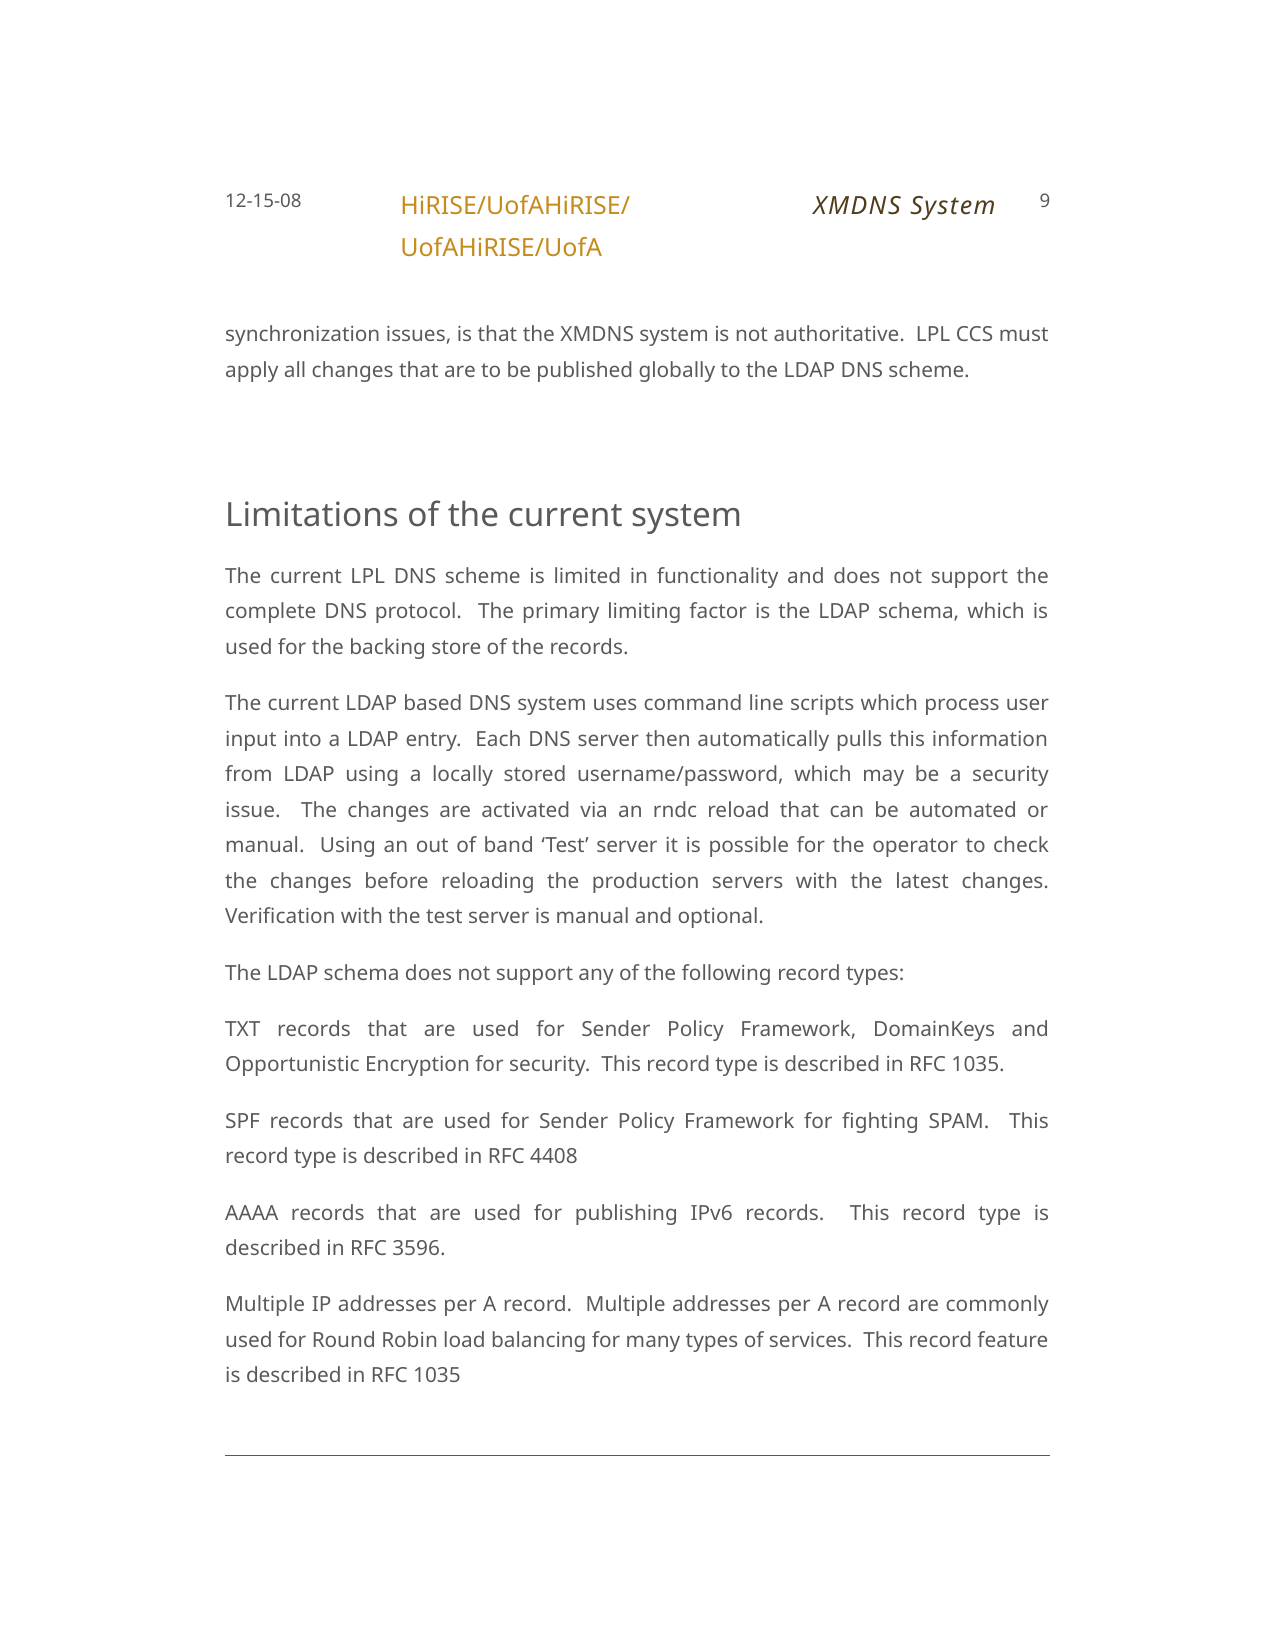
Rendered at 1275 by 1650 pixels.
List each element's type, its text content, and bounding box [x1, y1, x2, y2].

text The current LPL DNS scheme is limited in functionality and does not support the complete DNS protocol. The primary limiting factor is the LDAP schema, which is used for the backing store of the records. [225, 561, 1050, 660]
subtitle Limitations of the current system [225, 490, 1050, 536]
text TXT records that are used for Sender Policy Framework, DomainKeys and Opportunistic Encryption for security. This record type is described in RFC 1035. [225, 1014, 1050, 1078]
text The current LDAP based DNS system uses command line scripts which process user input into a LDAP entry. Each DNS server then automatically pulls this information from LDAP using a locally stored username/password, which may be a security issue. The changes are activated via an rndc reload that can be automated or manual. Using an out of band ‘Test’ server it is possible for the operator to check the changes before reloading the production servers with the latest changes. Verification with the test server is manual and optional. [225, 688, 1050, 930]
text synchronization issues, is that the XMDNS system is not authoritative. LPL CCS must apply all changes that are to be published globally to the LDAP DNS scheme. [225, 319, 1050, 383]
text Multiple IP addresses per A record. Multiple addresses per A record are commonly used for Round Robin load balancing for many types of services. This record feature is described in RFC 1035 [225, 1289, 1050, 1389]
text AAAA records that are used for publishing IPv6 records. This record type is described in RFC 3596. [225, 1198, 1050, 1262]
text The LDAP schema does not support any of the following record types: [225, 958, 1050, 986]
text SPF records that are used for Sender Policy Framework for fighting SPAM. This record type is described in RFC 4408 [225, 1106, 1050, 1170]
